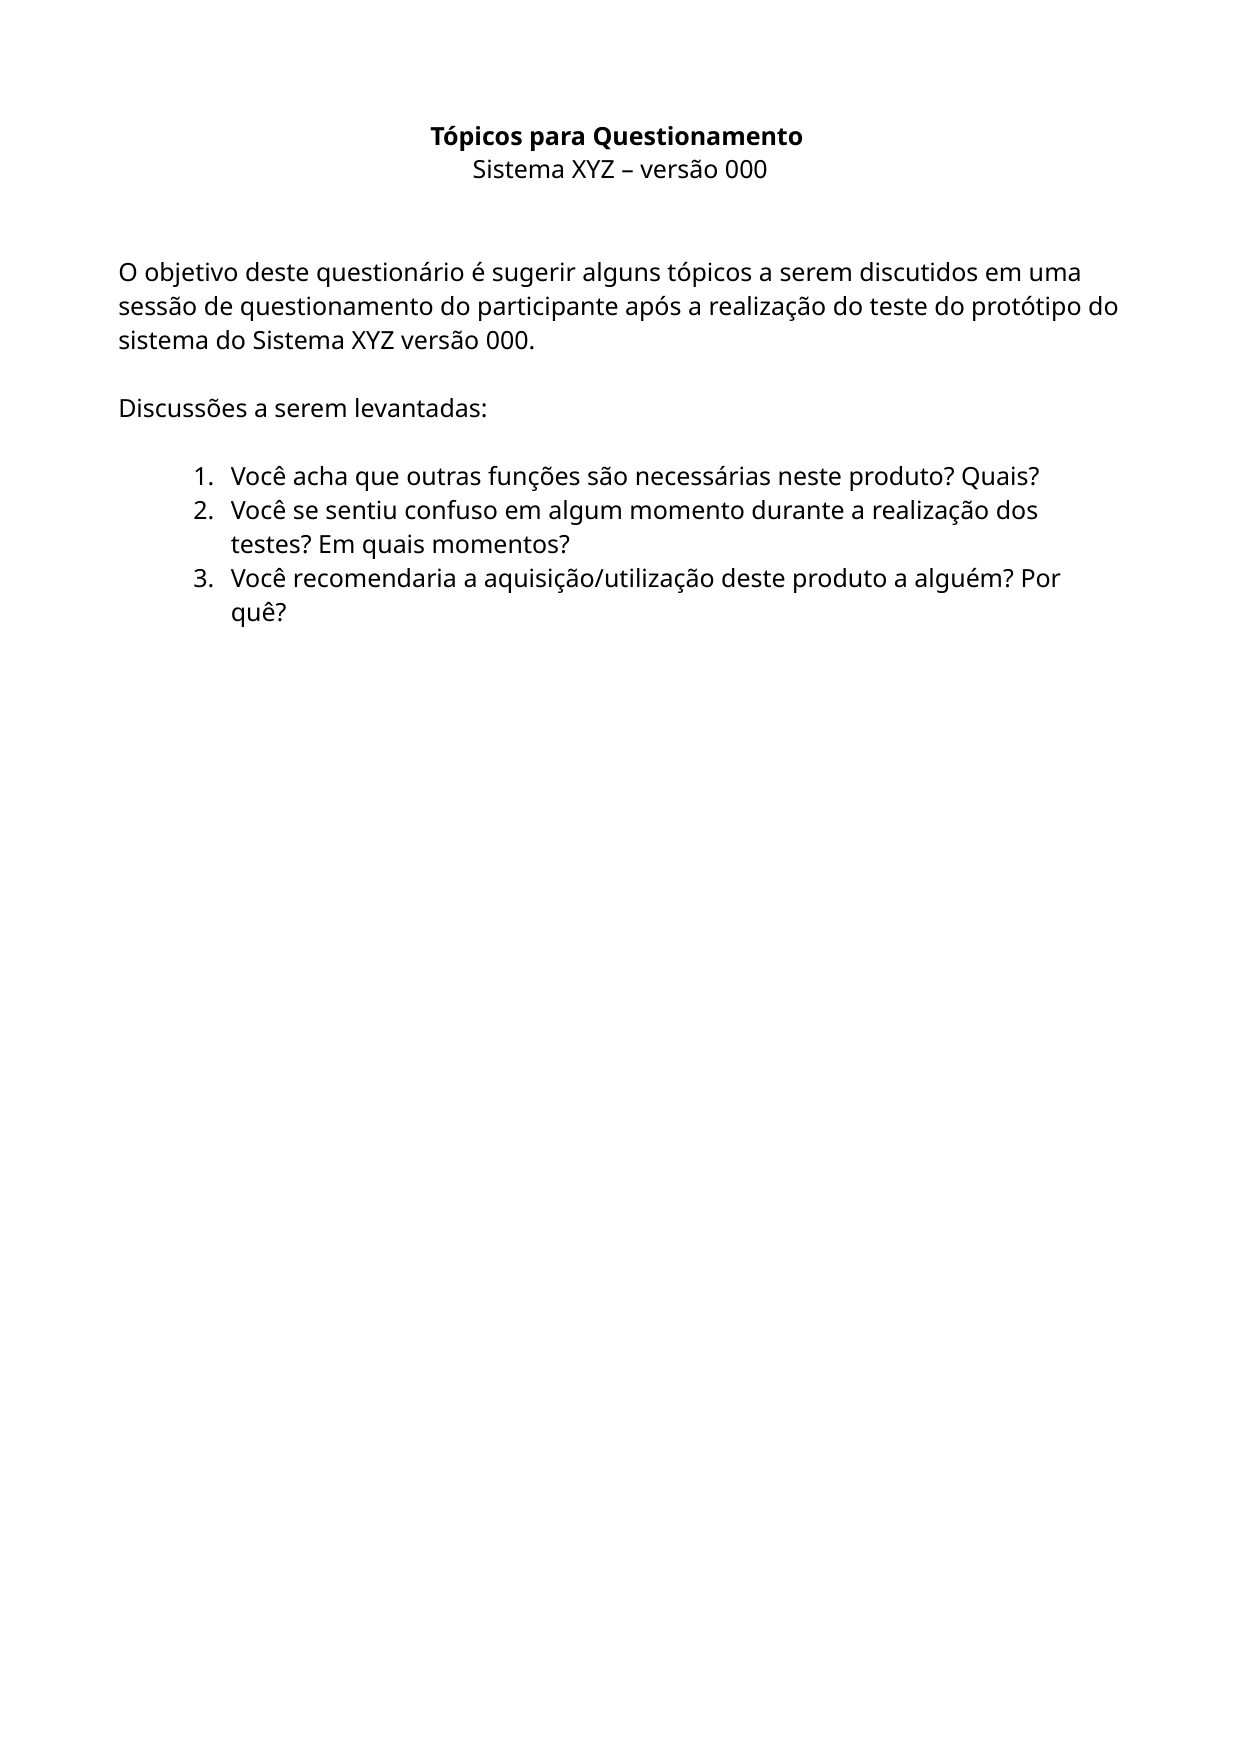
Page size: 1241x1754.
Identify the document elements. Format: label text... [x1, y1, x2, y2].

text Sistema XYZ – versão 000 [118, 152, 1122, 186]
list Você recomendaria a aquisição/utilização deste produto a alguém? Por quê? [193, 561, 1122, 629]
list Você se sentiu confuso em algum momento durante a realização dos testes? Em quais momentos? [193, 493, 1122, 561]
text O objetivo deste questionário é sugerir alguns tópicos a serem discutidos em uma sessão de questionamento do participante após a realização do teste do protótipo do sistema do Sistema XYZ versão 000. [118, 254, 1122, 357]
list Você acha que outras funções são necessárias neste produto? Quais? [193, 459, 1122, 493]
text Tópicos para Questionamento [118, 118, 1122, 152]
text Discussões a serem levantadas: [118, 391, 1122, 425]
